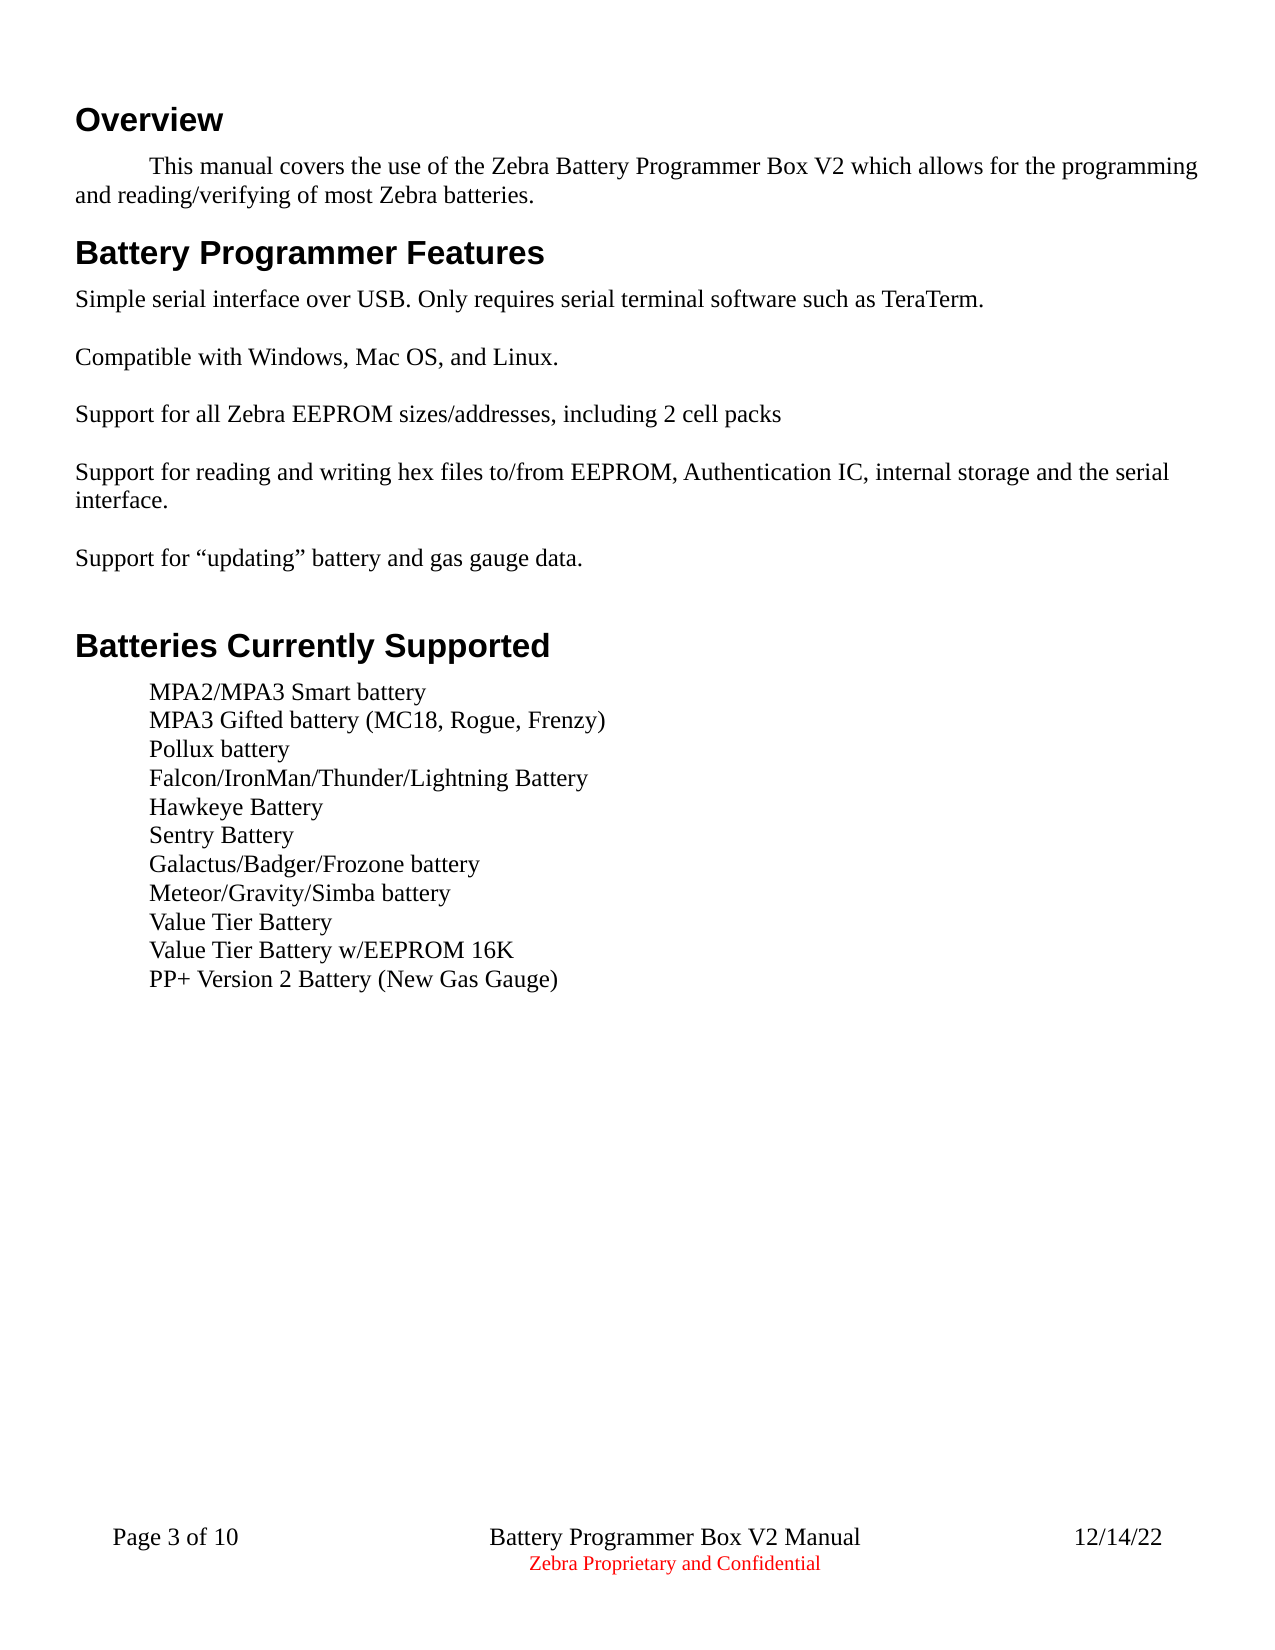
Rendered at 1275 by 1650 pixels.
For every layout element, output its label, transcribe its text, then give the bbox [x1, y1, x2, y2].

subtitle Sentry Battery [75, 820, 1200, 849]
subtitle Support for reading and writing hex files to/from EEPROM, Authentication IC, internal storage and the serial interface. [75, 457, 1200, 514]
subtitle Meteor/Gravity/Simba battery [75, 878, 1200, 907]
subtitle MPA2/MPA3 Smart battery [75, 677, 1200, 705]
subtitle MPA3 Gifted battery (MC18, Rogue, Frenzy) [75, 705, 1200, 734]
subtitle Pollux battery [75, 734, 1200, 763]
subtitle Compatible with Windows, Mac OS, and Linux. [75, 342, 1200, 371]
subtitle Value Tier Battery [75, 907, 1200, 935]
subtitle Battery Programmer Features [75, 233, 1200, 272]
subtitle Overview [75, 100, 1200, 138]
subtitle Support for all Zebra EEPROM sizes/addresses, including 2 cell packs [75, 399, 1200, 428]
subtitle Galactus/Badger/Frozone battery [75, 849, 1200, 878]
subtitle Simple serial interface over USB. Only requires serial terminal software such as TeraTerm. [75, 284, 1200, 313]
subtitle Batteries Currently Supported [75, 626, 1200, 664]
subtitle Support for “updating” battery and gas gauge data. [75, 543, 1200, 572]
subtitle Value Tier Battery w/EEPROM 16K [75, 935, 1200, 964]
subtitle PP+ Version 2 Battery (New Gas Gauge) [75, 964, 1200, 993]
subtitle This manual covers the use of the Zebra Battery Programmer Box V2 which allows for the programming and reading/verifying of most Zebra batteries. [75, 151, 1200, 208]
subtitle Falcon/IronMan/Thunder/Lightning Battery [75, 763, 1200, 792]
subtitle Hawkeye Battery [75, 792, 1200, 820]
